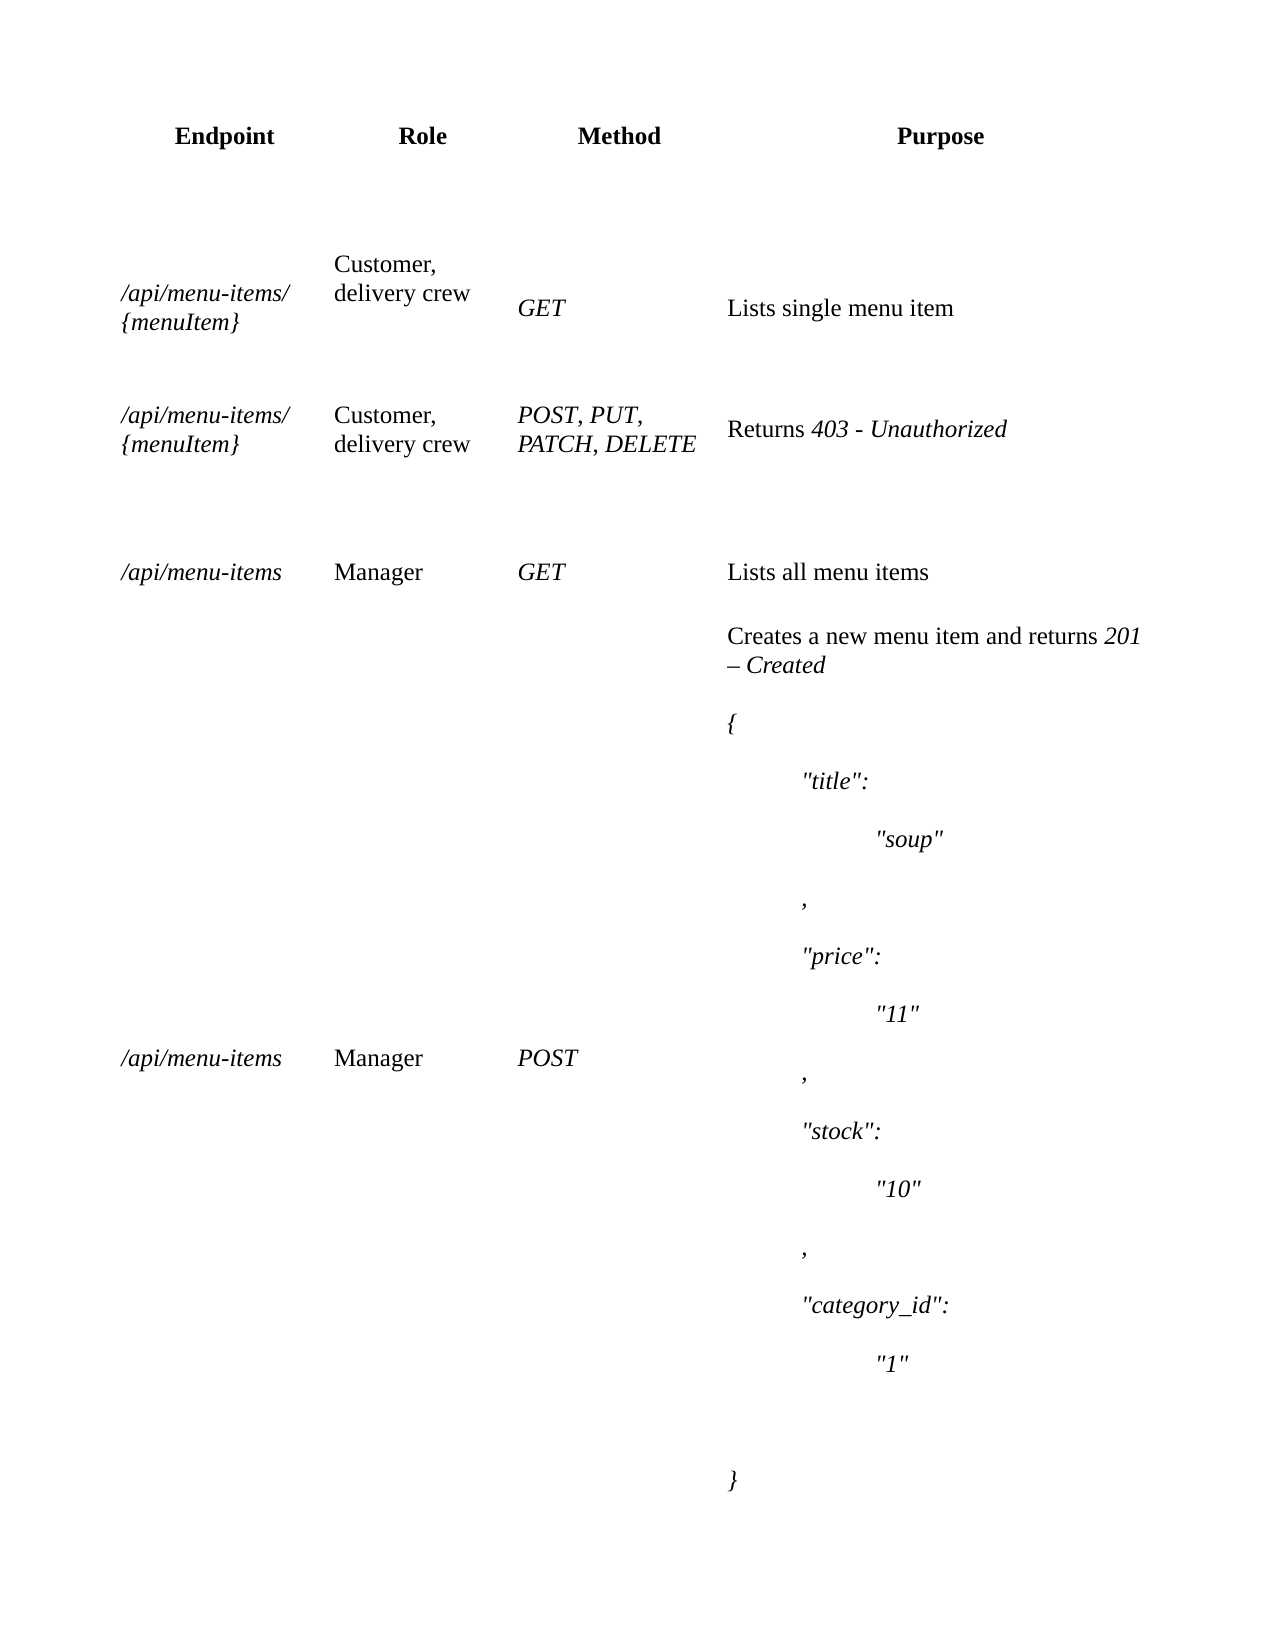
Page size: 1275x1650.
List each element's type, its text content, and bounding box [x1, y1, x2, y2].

table_cell /api/menu-items [118, 618, 331, 1526]
table_cell GET [514, 246, 724, 397]
table_cell [724, 182, 1157, 246]
table_cell [514, 490, 724, 554]
table_cell /api/menu-items/{menuItem} [118, 397, 331, 490]
table_cell [118, 490, 331, 554]
table_header Purpose [724, 118, 1157, 182]
table_cell /api/menu-items/{menuItem} [118, 246, 331, 397]
table_cell Manager [331, 554, 514, 618]
table_cell Customer, delivery crew [331, 397, 514, 490]
table_cell Returns 403 - Unauthorized [724, 397, 1157, 490]
table_cell [331, 182, 514, 246]
table_cell GET [514, 554, 724, 618]
table_header Endpoint [118, 118, 331, 182]
table_cell [118, 182, 331, 246]
table_cell Customer, delivery crew [331, 246, 514, 397]
table_header Method [514, 118, 724, 182]
table_cell [331, 490, 514, 554]
table_cell Manager [331, 618, 514, 1526]
table_cell [514, 182, 724, 246]
table_cell [724, 490, 1157, 554]
table_cell Creates a new menu item and returns 201 – Created { "title": "soup" , "price": "11" , "stock": "10" , "category_id": "1" } [724, 618, 1157, 1526]
table_cell POST [514, 618, 724, 1526]
table_cell Lists single menu item [724, 246, 1157, 397]
table_cell Lists all menu items [724, 554, 1157, 618]
table_header Role [331, 118, 514, 182]
table_cell /api/menu-items [118, 554, 331, 618]
table_cell POST, PUT, PATCH, DELETE [514, 397, 724, 490]
